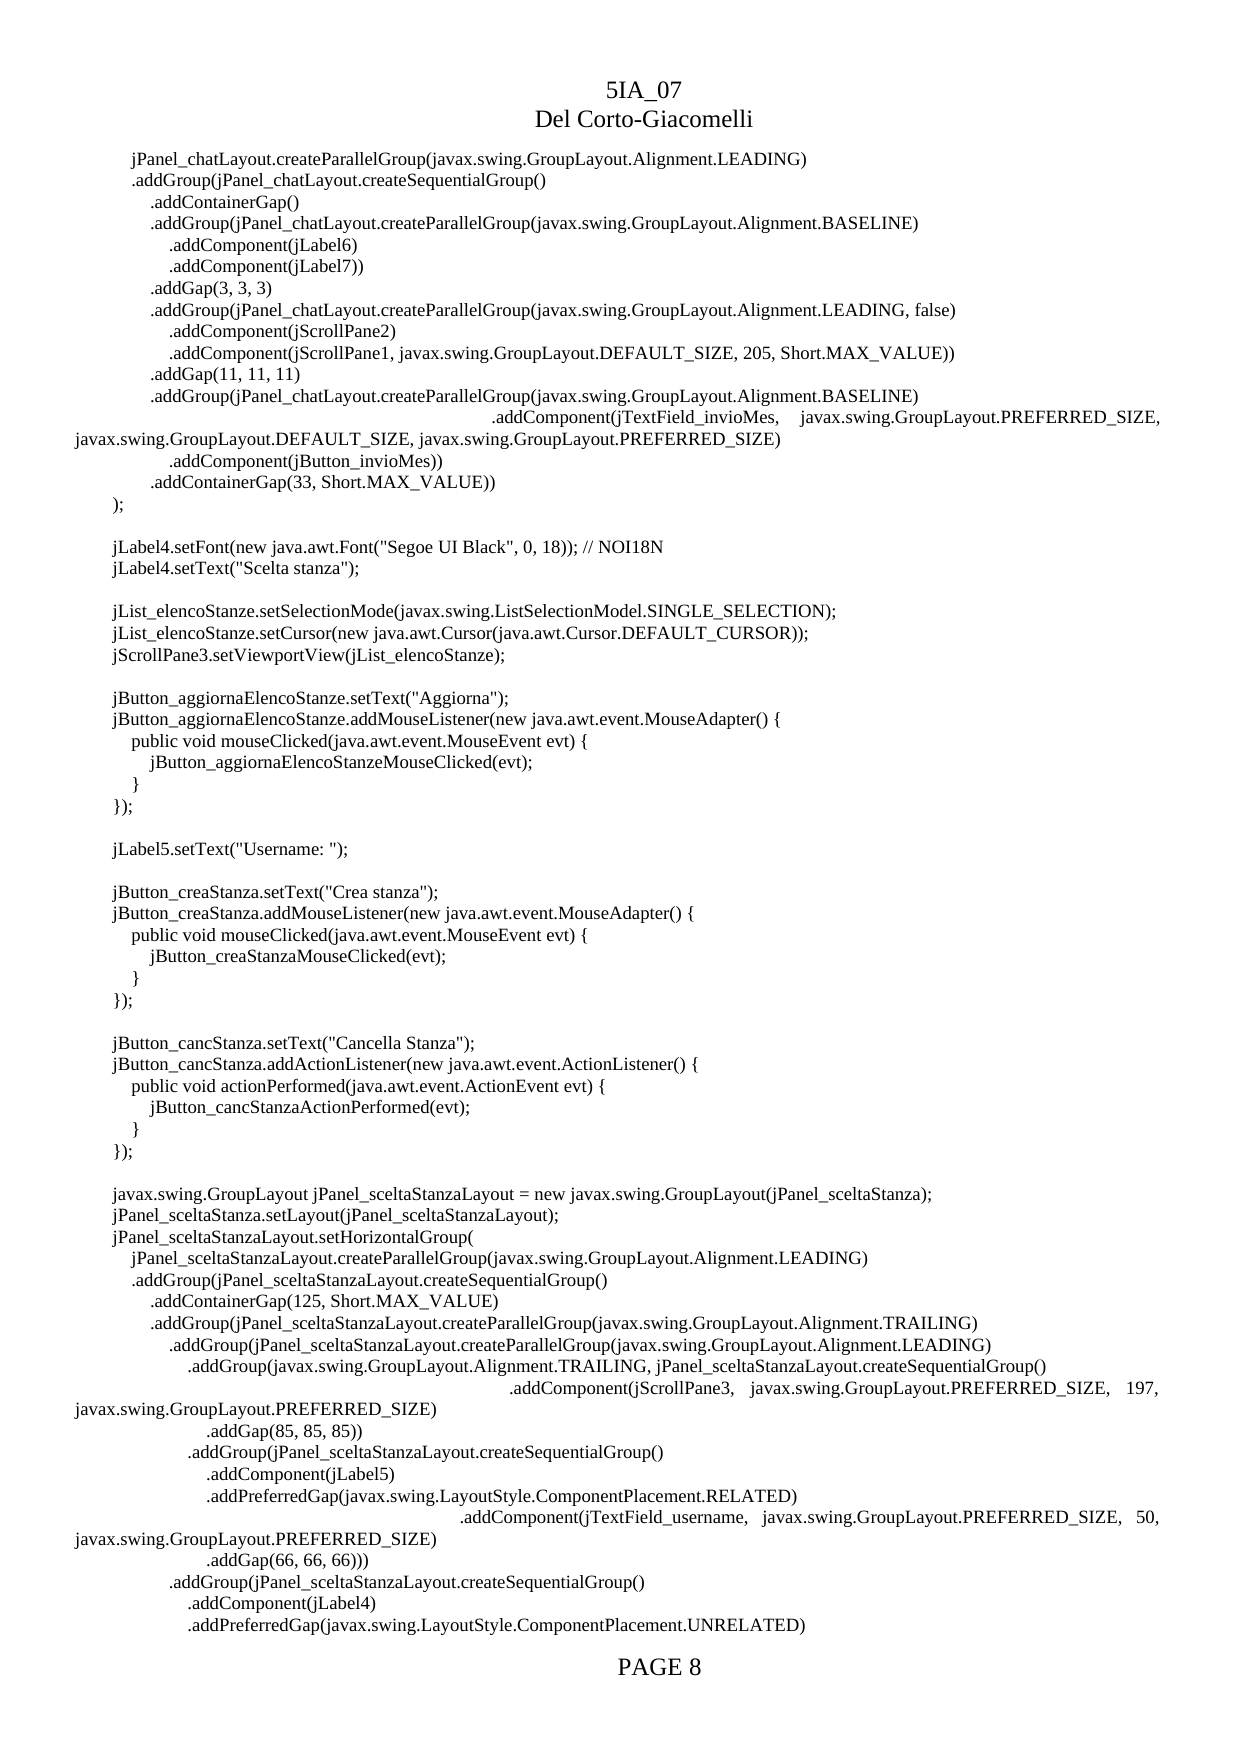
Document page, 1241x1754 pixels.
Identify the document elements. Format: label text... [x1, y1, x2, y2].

text .addGroup(jPanel_chatLayout.createParallelGroup(javax.swing.GroupLayout.Alignment.BASELINE) [75, 212, 1162, 234]
text .addPreferredGap(javax.swing.LayoutStyle.ComponentPlacement.RELATED) [75, 1484, 1162, 1506]
text } [75, 967, 1162, 988]
text javax.swing.GroupLayout jPanel_sceltaStanzaLayout = new javax.swing.GroupLayout(jPanel_sceltaStanza); [75, 1183, 1162, 1204]
text public void actionPerformed(java.awt.event.ActionEvent evt) { [75, 1075, 1162, 1096]
text .addComponent(jTextField_username, javax.swing.GroupLayout.PREFERRED_SIZE, 50, javax.swing.GroupLayout.PREFERRED_SIZE) [75, 1506, 1162, 1549]
text .addGap(66, 66, 66))) [75, 1549, 1162, 1571]
text .addPreferredGap(javax.swing.LayoutStyle.ComponentPlacement.UNRELATED) [75, 1614, 1162, 1635]
text public void mouseClicked(java.awt.event.MouseEvent evt) { [75, 730, 1162, 751]
text public void mouseClicked(java.awt.event.MouseEvent evt) { [75, 924, 1162, 945]
text .addGroup(jPanel_chatLayout.createParallelGroup(javax.swing.GroupLayout.Alignment.LEADING, false) [75, 298, 1162, 320]
text .addGroup(javax.swing.GroupLayout.Alignment.TRAILING, jPanel_sceltaStanzaLayout.createSequentialGroup() [75, 1355, 1162, 1377]
text jButton_creaStanza.addMouseListener(new java.awt.event.MouseAdapter() { [75, 902, 1162, 924]
text .addComponent(jScrollPane3, javax.swing.GroupLayout.PREFERRED_SIZE, 197, javax.swing.GroupLayout.PREFERRED_SIZE) [75, 1377, 1162, 1420]
text } [75, 1118, 1162, 1139]
text jPanel_sceltaStanzaLayout.createParallelGroup(javax.swing.GroupLayout.Alignment.LEADING) [75, 1247, 1162, 1269]
text .addGroup(jPanel_chatLayout.createParallelGroup(javax.swing.GroupLayout.Alignment.BASELINE) [75, 385, 1162, 406]
text .addGroup(jPanel_sceltaStanzaLayout.createParallelGroup(javax.swing.GroupLayout.Alignment.TRAILING) [75, 1312, 1162, 1333]
text jButton_aggiornaElencoStanze.setText("Aggiorna"); [75, 687, 1162, 708]
text .addComponent(jTextField_invioMes, javax.swing.GroupLayout.PREFERRED_SIZE, javax.swing.GroupLayout.DEFAULT_SIZE, javax.swing.GroupLayout.PREFERRED_SIZE) [75, 406, 1162, 449]
text .addComponent(jLabel6) [75, 234, 1162, 255]
text jLabel4.setText("Scelta stanza"); [75, 557, 1162, 579]
text ); [75, 493, 1162, 514]
text jButton_cancStanzaActionPerformed(evt); [75, 1096, 1162, 1118]
text jButton_cancStanza.addActionListener(new java.awt.event.ActionListener() { [75, 1053, 1162, 1075]
text jLabel4.setFont(new java.awt.Font("Segoe UI Black", 0, 18)); // NOI18N [75, 536, 1162, 557]
text .addComponent(jButton_invioMes)) [75, 449, 1162, 471]
text jPanel_sceltaStanza.setLayout(jPanel_sceltaStanzaLayout); [75, 1204, 1162, 1226]
text .addGap(3, 3, 3) [75, 277, 1162, 298]
text jPanel_sceltaStanzaLayout.setHorizontalGroup( [75, 1226, 1162, 1247]
text jButton_creaStanzaMouseClicked(evt); [75, 945, 1162, 967]
text }); [75, 1139, 1162, 1161]
text .addComponent(jScrollPane1, javax.swing.GroupLayout.DEFAULT_SIZE, 205, Short.MAX_VALUE)) [75, 342, 1162, 363]
text jButton_aggiornaElencoStanze.addMouseListener(new java.awt.event.MouseAdapter() { [75, 708, 1162, 730]
text .addGroup(jPanel_sceltaStanzaLayout.createSequentialGroup() [75, 1441, 1162, 1463]
text .addComponent(jLabel4) [75, 1592, 1162, 1614]
text .addComponent(jLabel5) [75, 1463, 1162, 1484]
text }); [75, 794, 1162, 816]
text .addGap(11, 11, 11) [75, 363, 1162, 385]
text jPanel_chatLayout.createParallelGroup(javax.swing.GroupLayout.Alignment.LEADING) [75, 148, 1162, 169]
text jScrollPane3.setViewportView(jList_elencoStanze); [75, 643, 1162, 665]
text jList_elencoStanze.setSelectionMode(javax.swing.ListSelectionModel.SINGLE_SELECTION); [75, 600, 1162, 622]
text jButton_aggiornaElencoStanzeMouseClicked(evt); [75, 751, 1162, 773]
text .addContainerGap(33, Short.MAX_VALUE)) [75, 471, 1162, 493]
text jButton_creaStanza.setText("Crea stanza"); [75, 881, 1162, 902]
text .addGap(85, 85, 85)) [75, 1420, 1162, 1441]
text .addComponent(jScrollPane2) [75, 320, 1162, 342]
text .addComponent(jLabel7)) [75, 255, 1162, 277]
text .addGroup(jPanel_sceltaStanzaLayout.createSequentialGroup() [75, 1571, 1162, 1592]
text }); [75, 988, 1162, 1010]
text jList_elencoStanze.setCursor(new java.awt.Cursor(java.awt.Cursor.DEFAULT_CURSOR)); [75, 622, 1162, 643]
text jLabel5.setText("Username: "); [75, 838, 1162, 859]
text .addContainerGap() [75, 191, 1162, 212]
text .addGroup(jPanel_sceltaStanzaLayout.createSequentialGroup() [75, 1269, 1162, 1290]
text jButton_cancStanza.setText("Cancella Stanza"); [75, 1032, 1162, 1053]
text } [75, 773, 1162, 794]
text .addGroup(jPanel_sceltaStanzaLayout.createParallelGroup(javax.swing.GroupLayout.Alignment.LEADING) [75, 1333, 1162, 1355]
text .addContainerGap(125, Short.MAX_VALUE) [75, 1290, 1162, 1312]
text .addGroup(jPanel_chatLayout.createSequentialGroup() [75, 169, 1162, 191]
